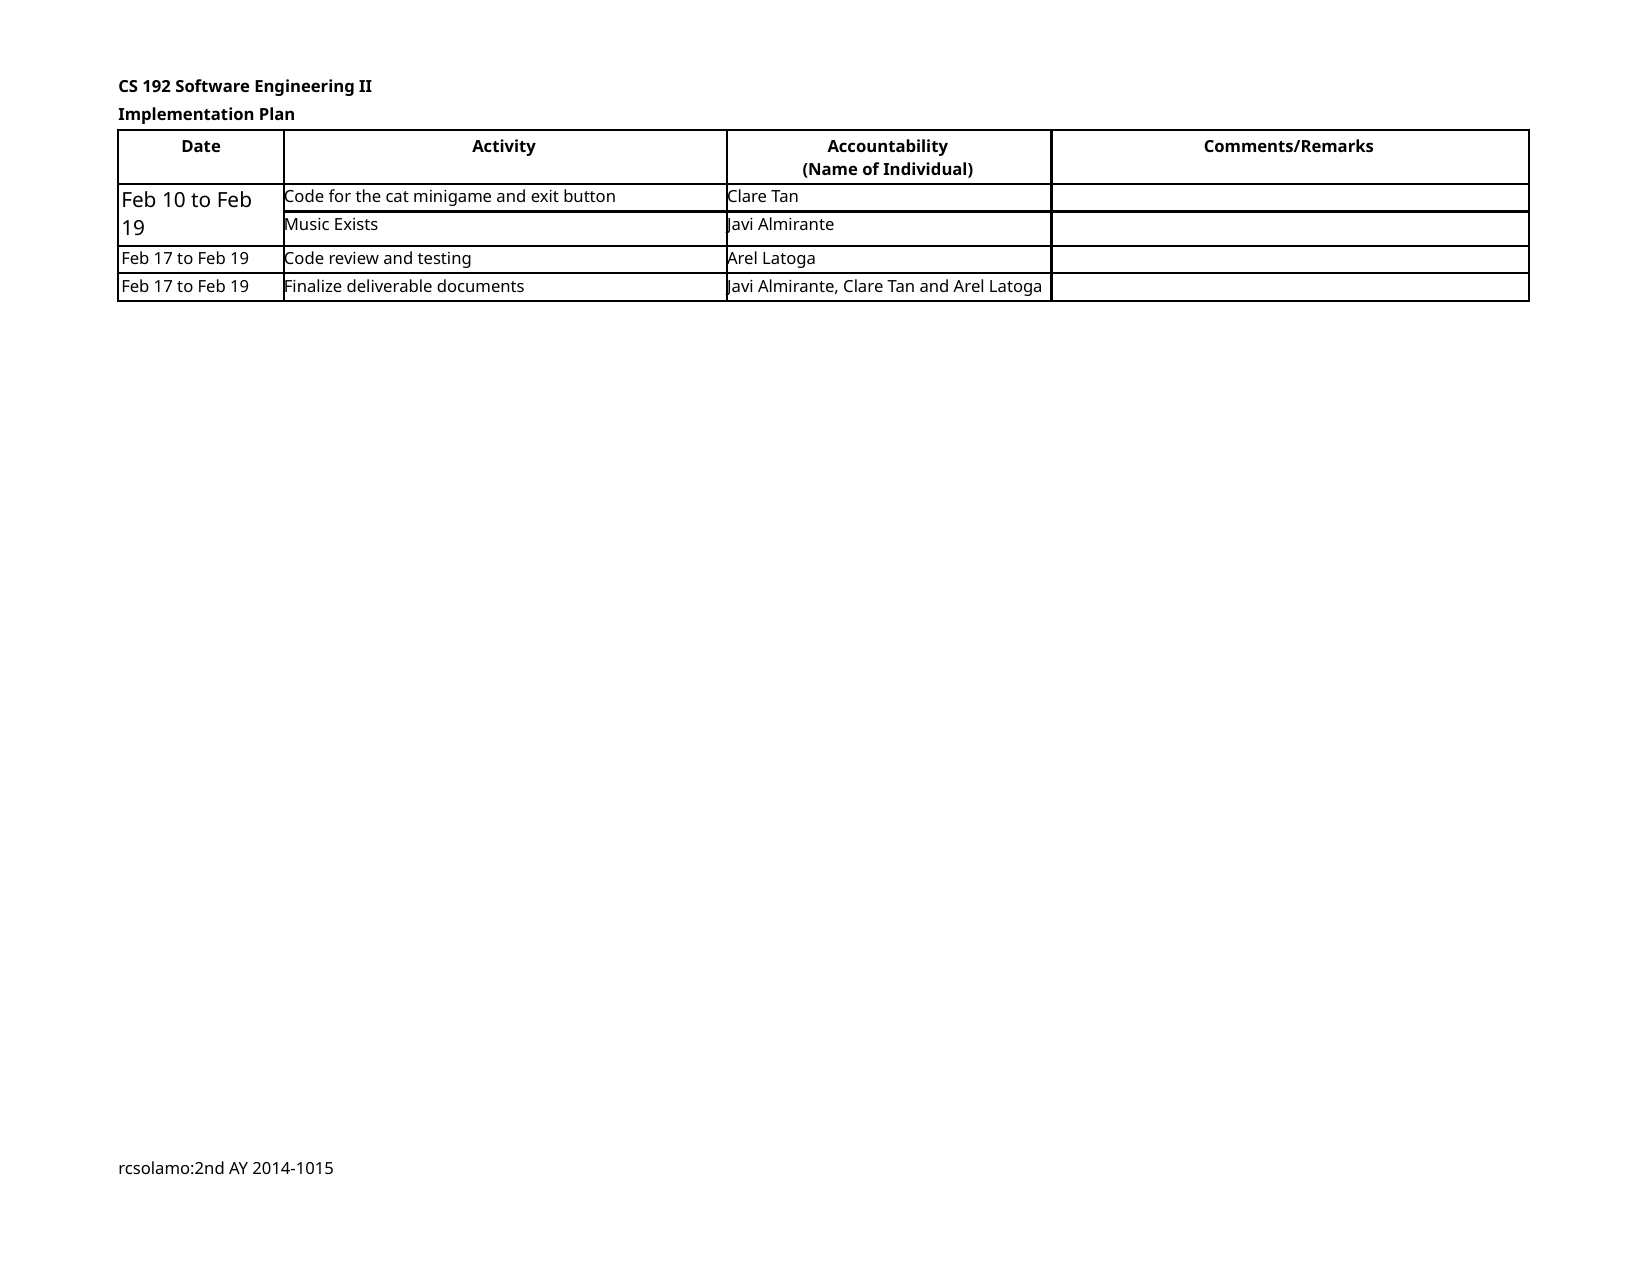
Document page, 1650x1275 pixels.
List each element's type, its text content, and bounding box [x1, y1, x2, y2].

table_cell Code for the cat minigame and exit button [285, 185, 726, 210]
table_cell Clare Tan [728, 185, 1050, 210]
table_cell Code review and testing [285, 247, 726, 272]
table_cell [1053, 213, 1528, 244]
text Implementation Plan [118, 102, 1532, 125]
table_header Comments/Remarks [1053, 131, 1528, 183]
text CS 192 Software Engineering II [118, 75, 1532, 98]
table_cell [1053, 247, 1528, 272]
table_cell Music Exists [285, 213, 726, 244]
table_cell Javi Almirante [728, 213, 1050, 244]
table_cell Feb 17 to Feb 19 [119, 247, 283, 272]
table_cell Feb 17 to Feb 19 [119, 274, 283, 300]
table_header Date [119, 131, 283, 183]
table_cell Arel Latoga [728, 247, 1050, 272]
table_cell [1053, 185, 1528, 210]
table_cell Feb 10 to Feb 19 [119, 185, 283, 244]
table_header Accountability (Name of Individual) [728, 131, 1050, 183]
table_cell Finalize deliverable documents [285, 274, 726, 300]
table_header Activity [285, 131, 726, 183]
table_cell [1053, 274, 1528, 300]
table_cell Javi Almirante, Clare Tan and Arel Latoga [728, 274, 1050, 300]
